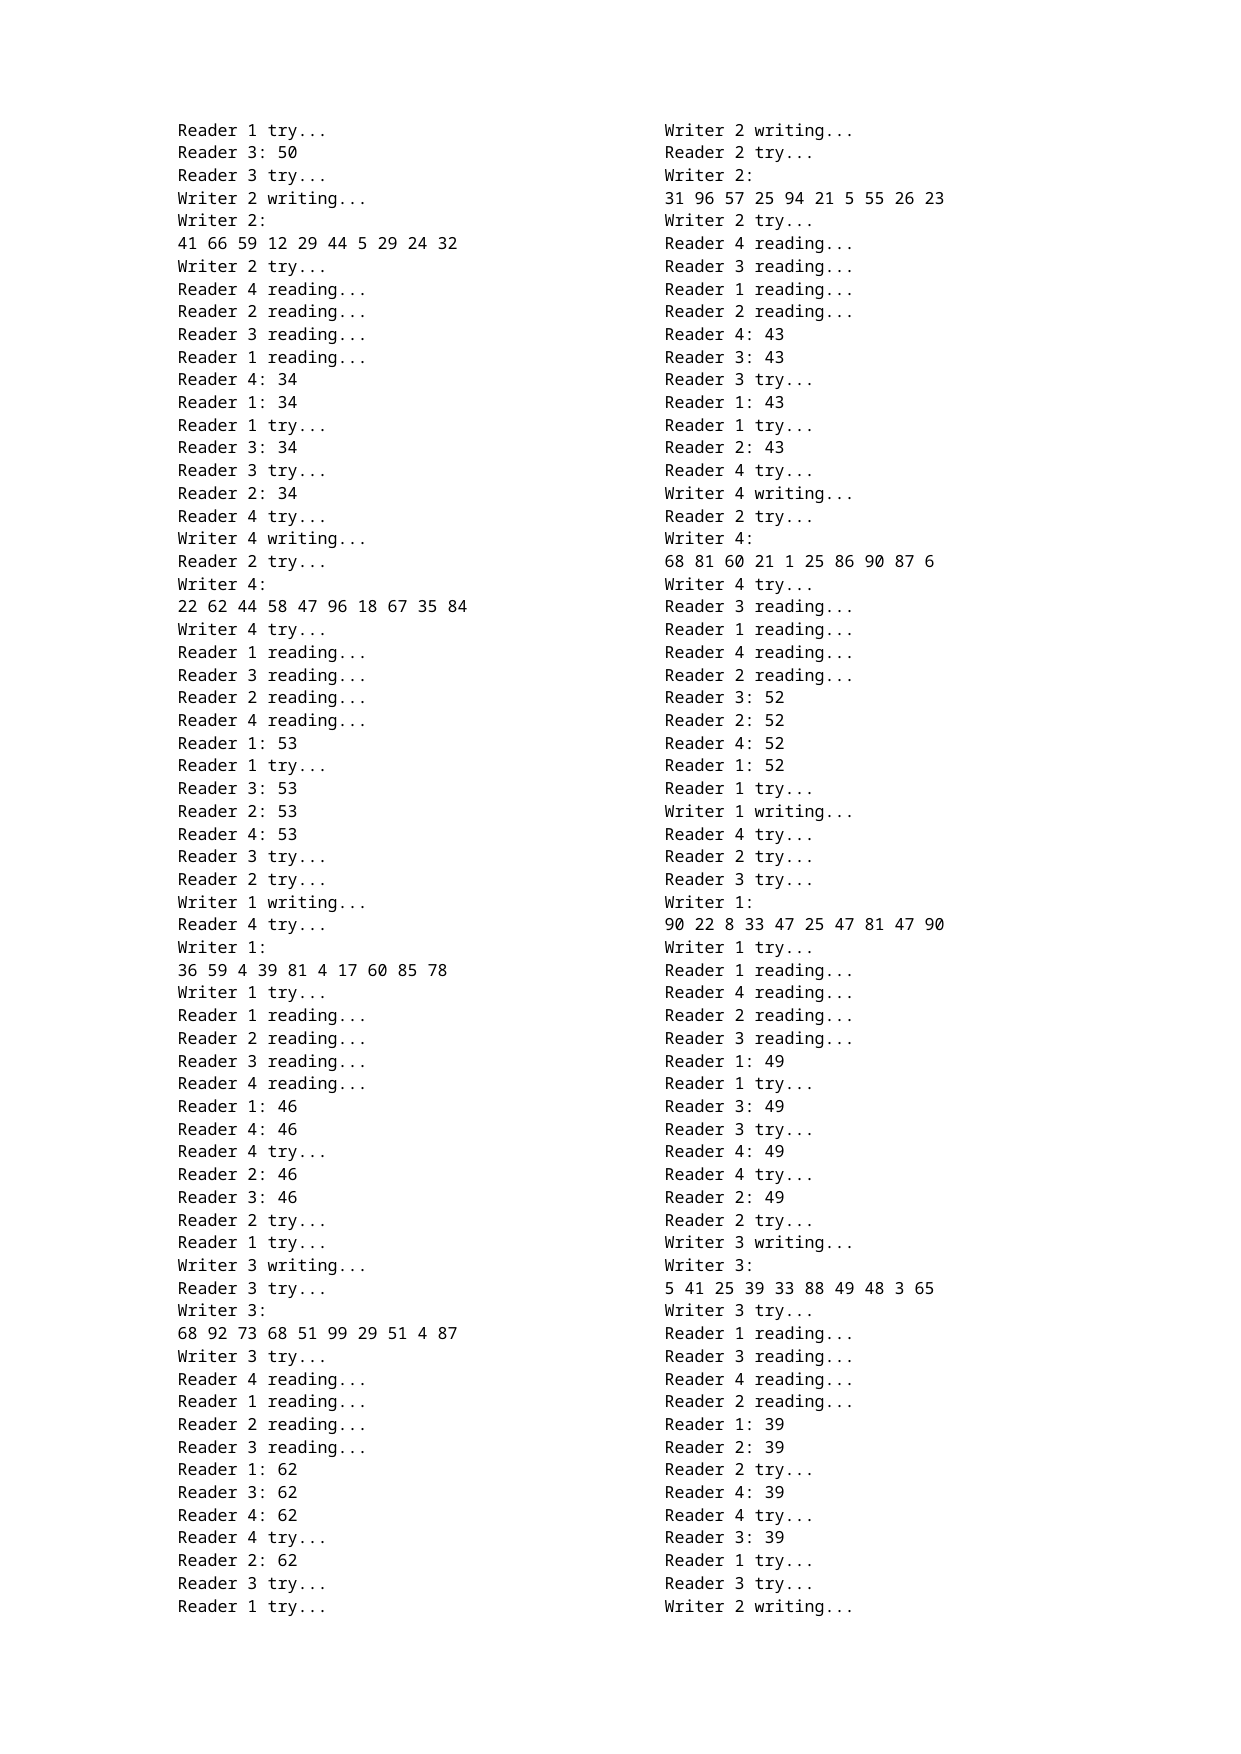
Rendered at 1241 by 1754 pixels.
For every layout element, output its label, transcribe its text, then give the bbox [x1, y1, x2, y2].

text Reader 1 reading... [177, 1004, 664, 1026]
text Reader 2: 52 [664, 708, 1152, 731]
text Reader 2 try... [177, 549, 664, 572]
text Reader 4 try... [177, 913, 664, 936]
text Reader 3 reading... [177, 1049, 664, 1072]
text Reader 3 try... [664, 1117, 1152, 1140]
text Reader 3 try... [177, 1276, 664, 1299]
text Reader 4 reading... [664, 981, 1152, 1004]
text Writer 3 writing... [177, 1253, 664, 1276]
text Reader 4 try... [664, 459, 1152, 481]
text Reader 1 reading... [664, 618, 1152, 640]
text Reader 2 reading... [664, 663, 1152, 686]
text Reader 4: 46 [177, 1117, 664, 1140]
text Reader 2: 43 [664, 436, 1152, 459]
text Writer 3 try... [664, 1299, 1152, 1322]
text Writer 2 writing... [664, 118, 1152, 141]
text 22 62 44 58 47 96 18 67 35 84 [177, 595, 664, 618]
text Reader 4 reading... [177, 708, 664, 731]
text Reader 1 try... [664, 1072, 1152, 1094]
text Reader 4 try... [177, 1526, 664, 1549]
text Reader 1 reading... [664, 277, 1152, 300]
text Writer 3 try... [177, 1344, 664, 1367]
text Reader 3: 53 [177, 777, 664, 799]
text Reader 3: 34 [177, 436, 664, 459]
text Reader 3 try... [664, 368, 1152, 391]
text Reader 3 try... [664, 1571, 1152, 1594]
text Reader 3 reading... [664, 595, 1152, 618]
text Writer 4 try... [664, 572, 1152, 595]
text Reader 4: 62 [177, 1503, 664, 1526]
text 36 59 4 39 81 4 17 60 85 78 [177, 958, 664, 981]
text Reader 2 try... [664, 1208, 1152, 1231]
text Reader 3: 46 [177, 1185, 664, 1208]
text Reader 2 reading... [664, 1390, 1152, 1412]
text Writer 4 try... [177, 618, 664, 640]
text Reader 4: 34 [177, 368, 664, 391]
text Reader 2: 34 [177, 481, 664, 504]
text 68 81 60 21 1 25 86 90 87 6 [664, 549, 1152, 572]
text Reader 3: 52 [664, 686, 1152, 708]
text Reader 2: 49 [664, 1185, 1152, 1208]
text Reader 1 try... [177, 118, 664, 141]
text Reader 3 reading... [664, 1344, 1152, 1367]
text Writer 4 writing... [177, 527, 664, 549]
text Reader 4 try... [664, 1503, 1152, 1526]
text Reader 3 try... [177, 1571, 664, 1594]
text Reader 4 try... [177, 504, 664, 527]
text Reader 2 reading... [177, 1412, 664, 1435]
text Reader 2: 53 [177, 799, 664, 822]
text Reader 2 reading... [177, 1026, 664, 1049]
text Reader 2 try... [664, 1458, 1152, 1481]
text Reader 1 try... [664, 777, 1152, 799]
text Reader 1 reading... [664, 958, 1152, 981]
text Reader 2 reading... [177, 686, 664, 708]
text Reader 4: 49 [664, 1140, 1152, 1163]
text 90 22 8 33 47 25 47 81 47 90 [664, 913, 1152, 936]
text Writer 4: [664, 527, 1152, 549]
text 41 66 59 12 29 44 5 29 24 32 [177, 232, 664, 254]
text Reader 4: 39 [664, 1481, 1152, 1503]
text 31 96 57 25 94 21 5 55 26 23 [664, 186, 1152, 209]
text Reader 2: 62 [177, 1549, 664, 1571]
text Reader 1 reading... [177, 345, 664, 368]
text Writer 3 writing... [664, 1231, 1152, 1253]
text Reader 3 try... [177, 163, 664, 186]
text Reader 1 try... [177, 1231, 664, 1253]
text Reader 3 reading... [664, 1026, 1152, 1049]
text Writer 1: [664, 890, 1152, 913]
text Writer 1 try... [664, 936, 1152, 958]
text Reader 2 try... [177, 867, 664, 890]
text Writer 4: [177, 572, 664, 595]
text Reader 3: 39 [664, 1526, 1152, 1549]
text Reader 3: 50 [177, 141, 664, 163]
text Reader 1 reading... [664, 1322, 1152, 1344]
text Reader 4 reading... [664, 232, 1152, 254]
text Reader 2: 39 [664, 1435, 1152, 1458]
text Reader 2 try... [177, 1208, 664, 1231]
text Reader 4: 53 [177, 822, 664, 845]
text Reader 3 reading... [177, 663, 664, 686]
text Reader 4 try... [177, 1140, 664, 1163]
text Reader 4 reading... [664, 1367, 1152, 1390]
text Reader 1 try... [177, 413, 664, 436]
text Reader 1 try... [664, 1549, 1152, 1571]
text Reader 1: 49 [664, 1049, 1152, 1072]
text 68 92 73 68 51 99 29 51 4 87 [177, 1322, 664, 1344]
text Writer 2: [177, 209, 664, 232]
text Writer 2 writing... [664, 1594, 1152, 1617]
text Reader 1: 39 [664, 1412, 1152, 1435]
text Reader 3 reading... [177, 322, 664, 345]
text Reader 4 reading... [177, 277, 664, 300]
text Reader 2 reading... [664, 1004, 1152, 1026]
text 5 41 25 39 33 88 49 48 3 65 [664, 1276, 1152, 1299]
text Reader 1 try... [177, 1594, 664, 1617]
text Reader 4 reading... [664, 640, 1152, 663]
text Reader 2 try... [664, 141, 1152, 163]
text Reader 3: 62 [177, 1481, 664, 1503]
text Reader 4: 52 [664, 731, 1152, 754]
text Reader 1: 62 [177, 1458, 664, 1481]
text Reader 4 reading... [177, 1367, 664, 1390]
text Reader 1 reading... [177, 1390, 664, 1412]
text Reader 1: 53 [177, 731, 664, 754]
text Writer 3: [177, 1299, 664, 1322]
text Reader 3 try... [177, 459, 664, 481]
text Reader 1: 52 [664, 754, 1152, 777]
text Reader 1 reading... [177, 640, 664, 663]
text Reader 2: 46 [177, 1163, 664, 1185]
text Reader 2 reading... [664, 300, 1152, 322]
text Reader 3 reading... [664, 254, 1152, 277]
text Reader 4: 43 [664, 322, 1152, 345]
text Writer 2 try... [664, 209, 1152, 232]
text Reader 1 try... [664, 413, 1152, 436]
text Writer 1 try... [177, 981, 664, 1004]
text Writer 2 writing... [177, 186, 664, 209]
text Reader 2 try... [664, 504, 1152, 527]
text Reader 3 try... [664, 867, 1152, 890]
text Writer 1: [177, 936, 664, 958]
text Writer 3: [664, 1253, 1152, 1276]
text Reader 2 reading... [177, 300, 664, 322]
text Writer 4 writing... [664, 481, 1152, 504]
text Writer 2: [664, 163, 1152, 186]
text Reader 1: 43 [664, 391, 1152, 413]
text Reader 3 try... [177, 845, 664, 867]
text Reader 4 try... [664, 1163, 1152, 1185]
text Reader 2 try... [664, 845, 1152, 867]
text Writer 1 writing... [177, 890, 664, 913]
text Reader 4 reading... [177, 1072, 664, 1094]
text Writer 1 writing... [664, 799, 1152, 822]
text Reader 1 try... [177, 754, 664, 777]
text Reader 1: 46 [177, 1094, 664, 1117]
text Reader 4 try... [664, 822, 1152, 845]
text Writer 2 try... [177, 254, 664, 277]
text Reader 1: 34 [177, 391, 664, 413]
text Reader 3 reading... [177, 1435, 664, 1458]
text Reader 3: 49 [664, 1094, 1152, 1117]
text Reader 3: 43 [664, 345, 1152, 368]
